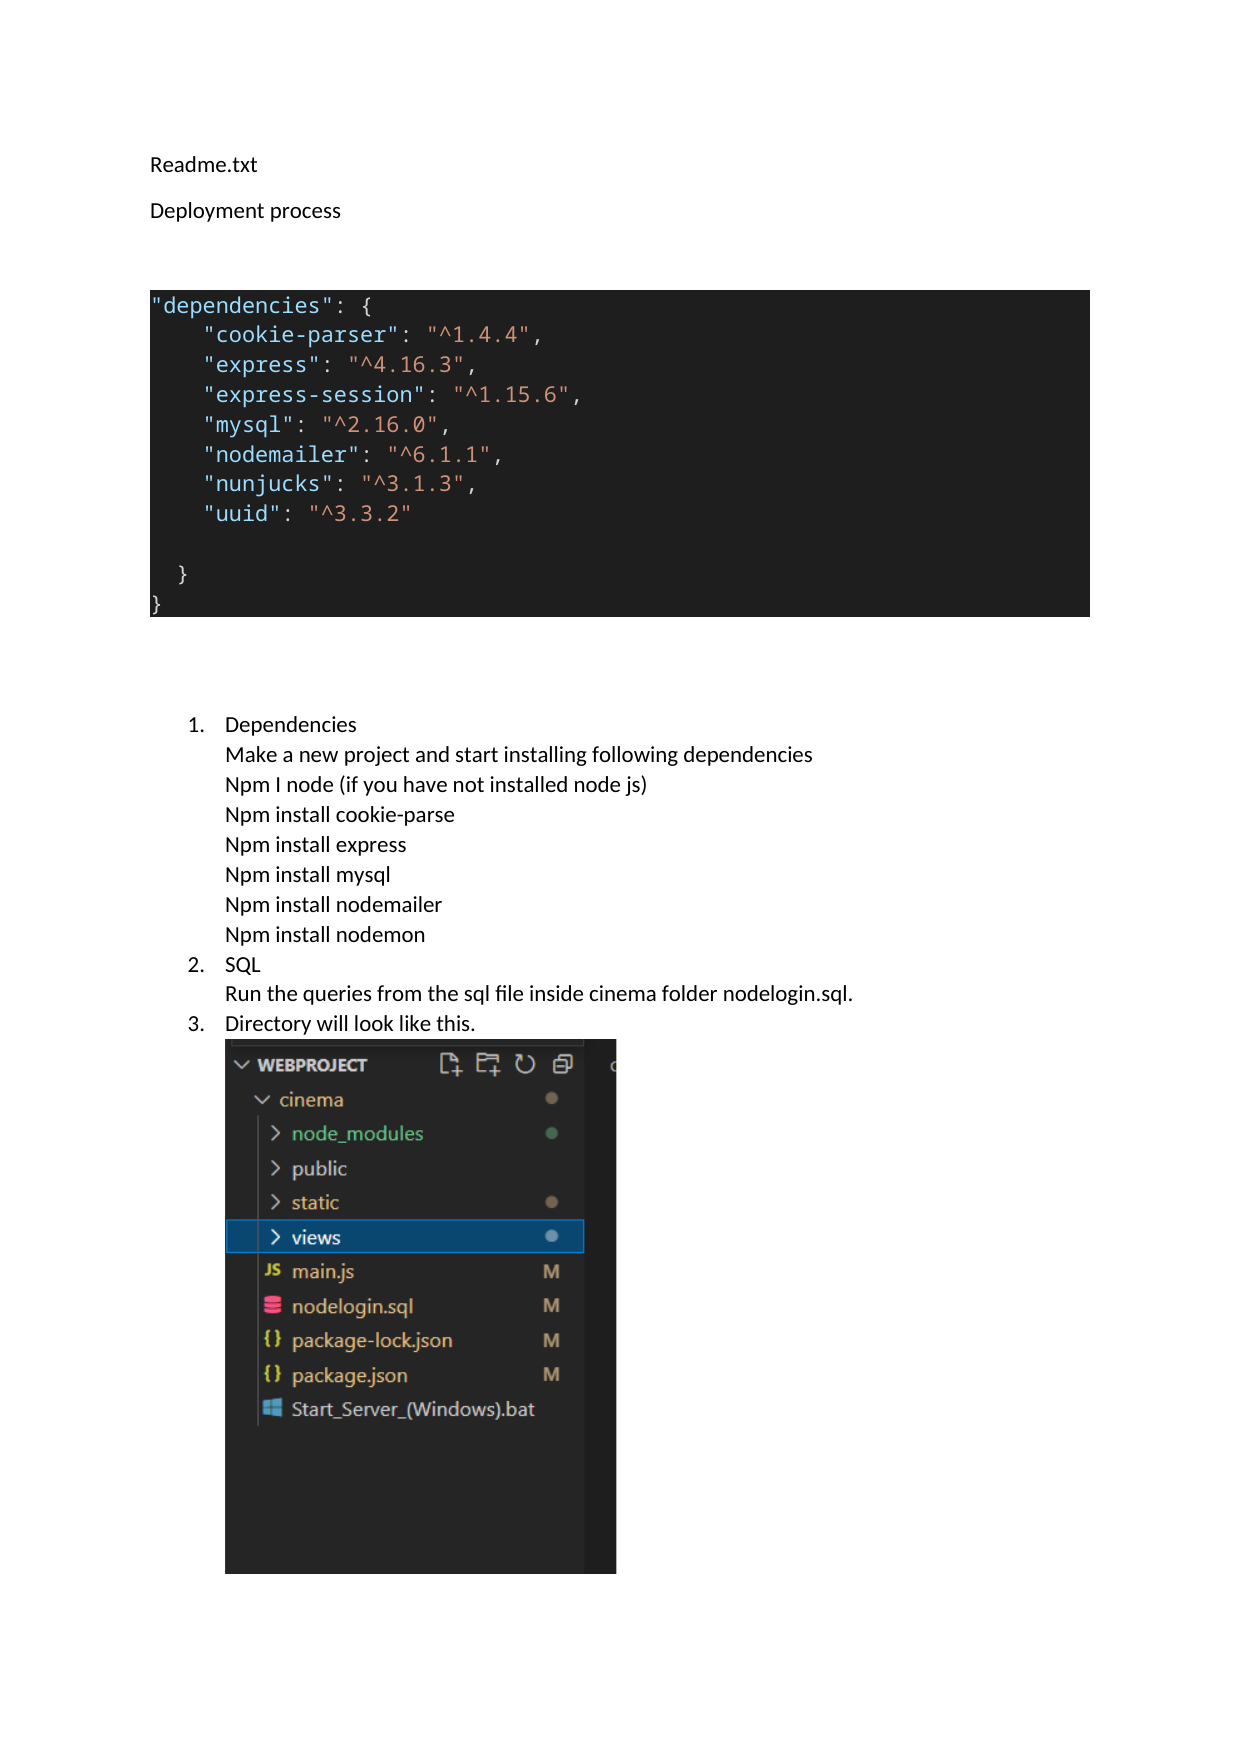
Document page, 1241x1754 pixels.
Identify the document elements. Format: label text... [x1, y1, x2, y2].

list Dependencies [187, 711, 1090, 738]
list Npm install cookie-parse [225, 800, 1090, 828]
text "express": "^4.16.3", [150, 349, 1090, 379]
text Readme.txt [150, 150, 1090, 178]
list Npm install nodemon [225, 920, 1090, 948]
text "nodemailer": "^6.1.1", [150, 439, 1090, 468]
list Directory will look like this. [187, 1009, 1090, 1037]
list Npm install nodemailer [225, 890, 1090, 918]
list Run the queries from the sql file inside cinema folder nodelogin.sql. [225, 979, 1090, 1008]
text "nunjucks": "^3.1.3", [150, 468, 1090, 498]
text "cookie-parser": "^1.4.4", [150, 319, 1090, 349]
text } [150, 558, 1090, 588]
text "dependencies": { [150, 290, 1090, 319]
text Deployment process [150, 197, 1090, 224]
list Make a new project and start installing following dependencies [225, 740, 1090, 768]
text } [150, 588, 1090, 617]
list Npm install express [225, 830, 1090, 858]
text "uuid": "^3.3.2" [150, 498, 1090, 528]
text "mysql": "^2.16.0", [150, 409, 1090, 439]
list SQL [187, 950, 1090, 978]
list Npm install mysql [225, 860, 1090, 888]
list Npm I node (if you have not installed node js) [225, 770, 1090, 798]
text "express-session": "^1.15.6", [150, 379, 1090, 409]
